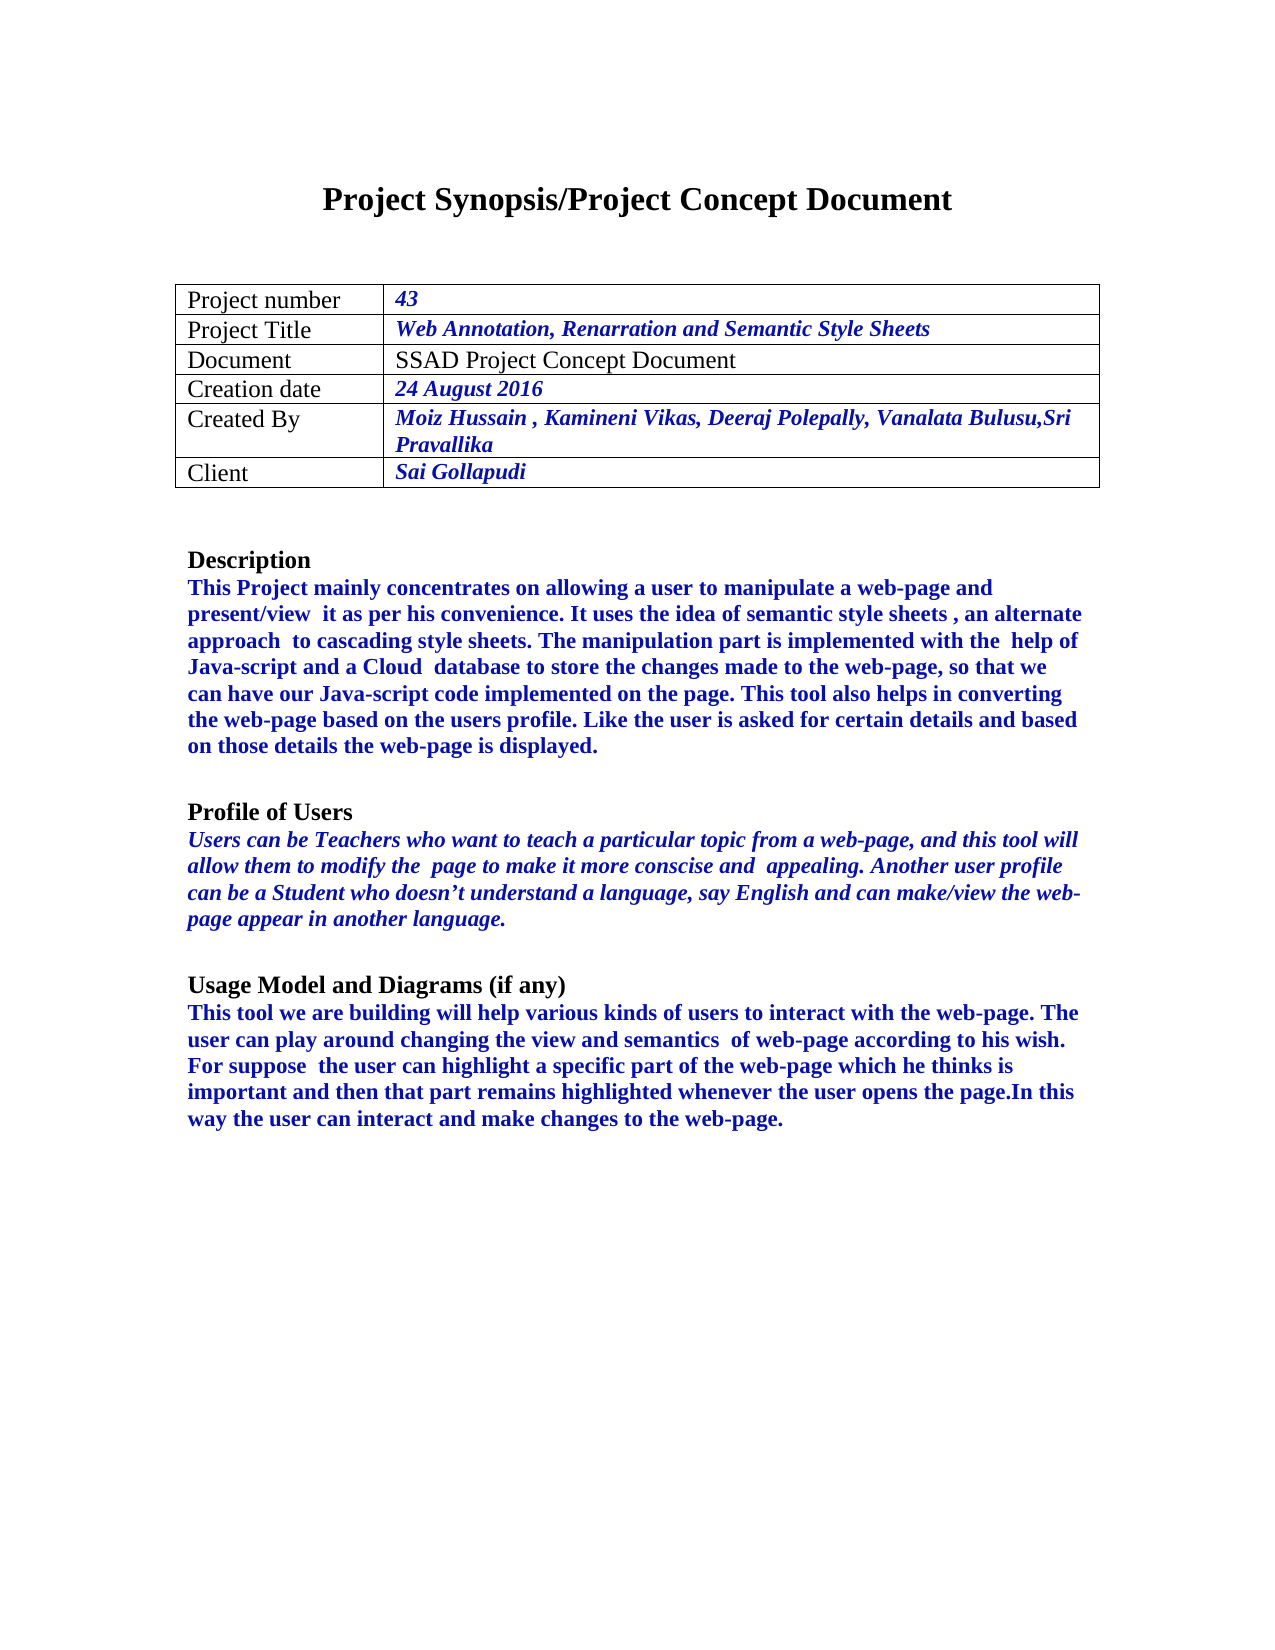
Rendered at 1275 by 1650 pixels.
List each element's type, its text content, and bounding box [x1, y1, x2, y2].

table_header Project number [176, 285, 383, 314]
table_header 43 [384, 285, 1099, 314]
text Description [187, 545, 1087, 574]
table_cell Document [176, 345, 383, 373]
text Profile of Users [187, 797, 1087, 826]
table_cell Sai Gollapudi [384, 458, 1099, 487]
text This tool we are building will help various kinds of users to interact with the web-page. The user can play around changing the view and semantics of web-page according to his wish. For suppose the user can highlight a specific part of the web-page which he thinks is important and then that part remains highlighted whenever the user opens the page.In this way the user can interact and make changes to the web-page. [187, 999, 1087, 1131]
table_cell Moiz Hussain , Kamineni Vikas, Deeraj Polepally, Vanalata Bulusu,Sri Pravallika [384, 404, 1099, 457]
text Project Synopsis/Project Concept Document [187, 179, 1087, 217]
table_cell Client [176, 458, 383, 487]
text Usage Model and Diagrams (if any) [187, 971, 1087, 999]
table_cell SSAD Project Concept Document [384, 345, 1099, 373]
table_cell Web Annotation, Renarration and Semantic Style Sheets [384, 315, 1099, 344]
table_cell Project Title [176, 315, 383, 344]
text This Project mainly concentrates on allowing a user to manipulate a web-page and present/view it as per his convenience. It uses the idea of semantic style sheets , an alternate approach to cascading style sheets. The manipulation part is implemented with the help of Java-script and a Cloud database to store the changes made to the web-page, so that we can have our Java-script code implemented on the page. This tool also helps in converting the web-page based on the users profile. Like the user is asked for certain details and based on those details the web-page is displayed. [187, 574, 1087, 759]
text Users can be Teachers who want to teach a particular topic from a web-page, and this tool will allow them to modify the page to make it more conscise and appealing. Another user profile can be a Student who doesn’t understand a language, say English and can make/view the web-page appear in another language. [187, 826, 1087, 932]
table_cell Creation date [176, 375, 383, 403]
table_cell 24 August 2016 [384, 375, 1099, 403]
table_cell Created By [176, 404, 383, 457]
